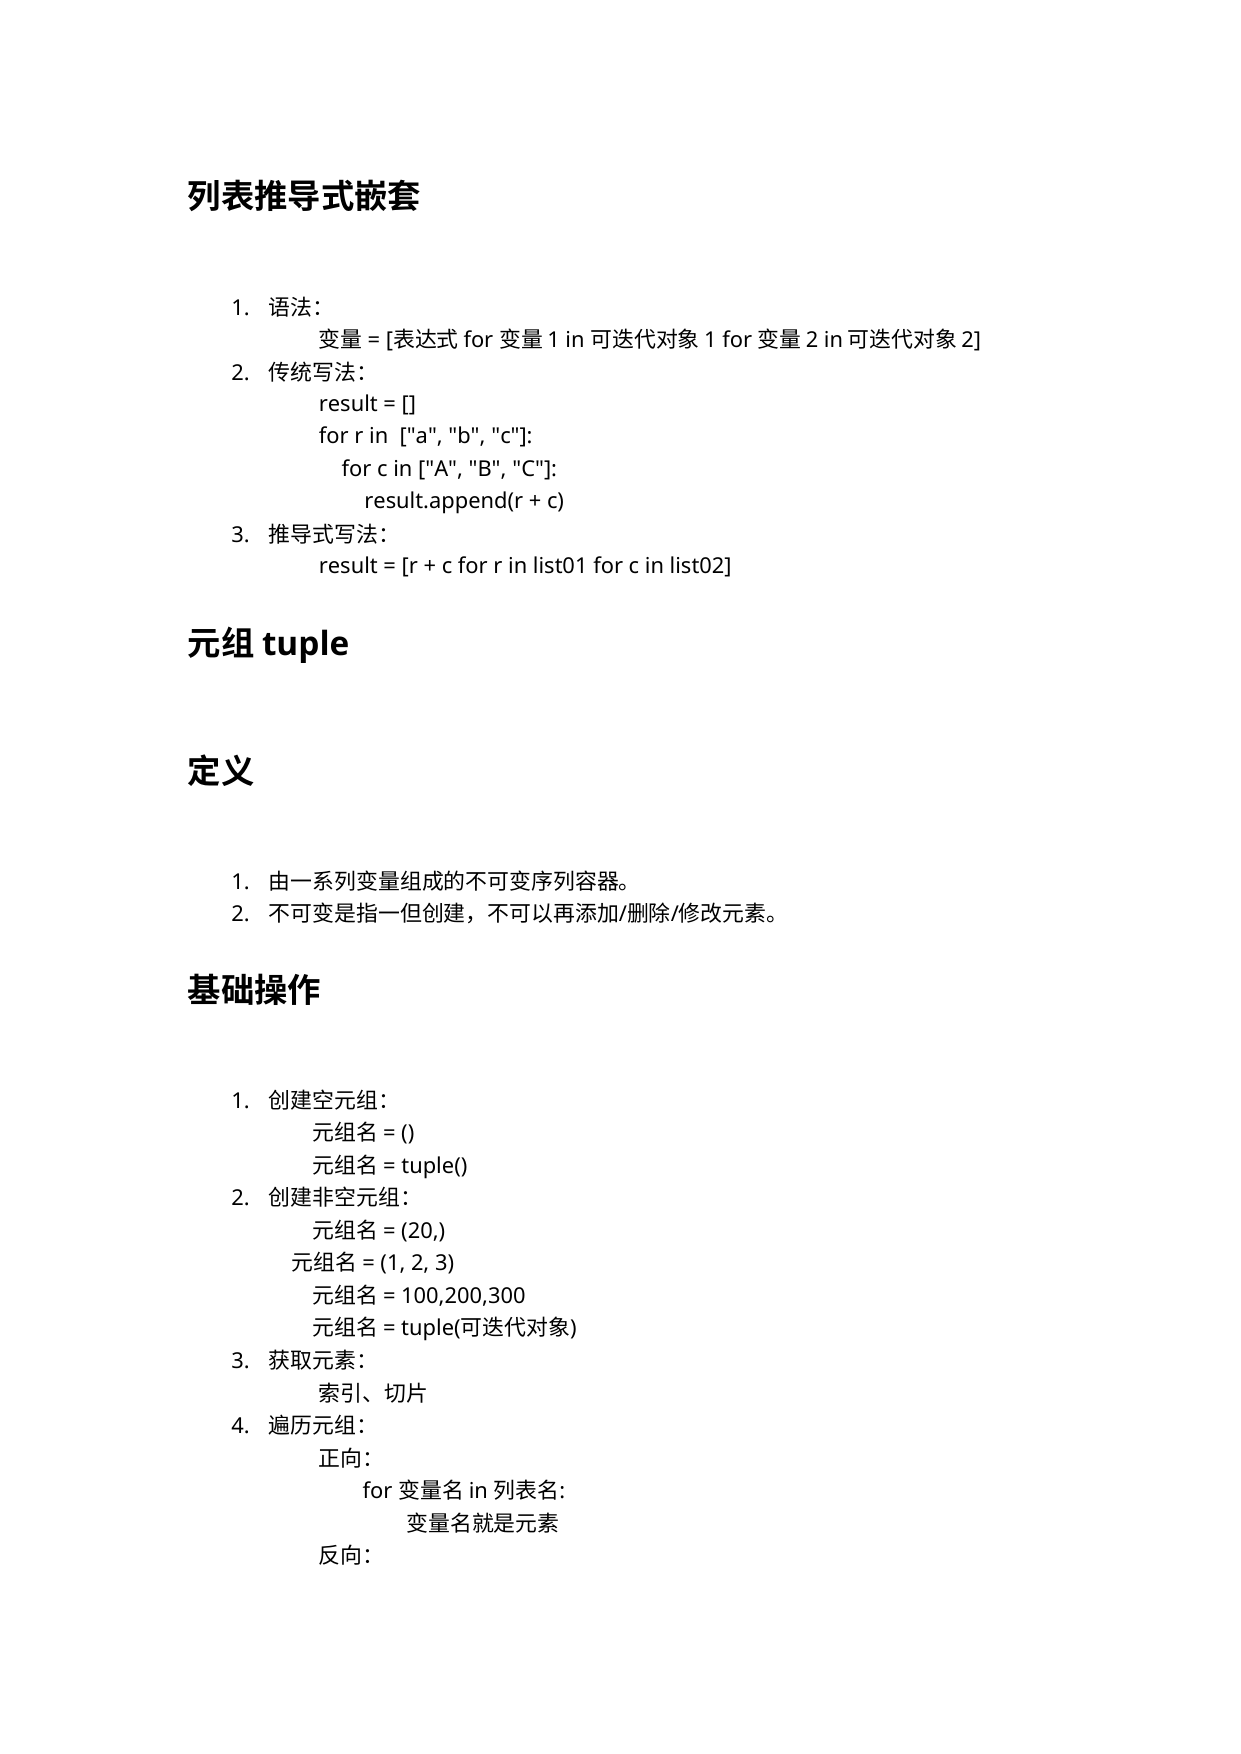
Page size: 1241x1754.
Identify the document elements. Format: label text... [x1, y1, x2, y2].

text 元组名 = tuple(可迭代对象) [269, 1310, 1053, 1343]
list 创建空元组： [231, 1083, 1053, 1115]
list 遍历元组： [231, 1408, 1053, 1440]
text 元组名 = (1, 2, 3) [225, 1245, 1053, 1278]
text result = [] [312, 387, 1053, 419]
list 不可变是指一但创建，不可以再添加/删除/修改元素。 [231, 896, 1053, 928]
text 元组名 = 100,200,300 [269, 1278, 1053, 1310]
text 变量 = [表达式 for 变量1 in 可迭代对象1 for 变量2 in可迭代对象2] [312, 322, 1053, 354]
subtitle 列表推导式嵌套 [187, 162, 1053, 227]
subtitle 定义 [187, 736, 1053, 801]
text 索引、切片 [275, 1375, 1053, 1408]
subtitle 基础操作 [187, 955, 1053, 1020]
text for r in ["a", "b", "c"]: [312, 419, 1053, 452]
list 创建非空元组： [231, 1180, 1053, 1213]
text 元组名 = tuple() [269, 1148, 1053, 1180]
list 获取元素： [231, 1343, 1053, 1375]
text 变量名就是元素 [275, 1505, 1053, 1538]
text 元组名 = () [269, 1115, 1053, 1148]
subtitle 元组 tuple [187, 609, 1053, 674]
list 语法： [231, 289, 1053, 322]
list 由一系列变量组成的不可变序列容器。 [231, 863, 1053, 896]
text for 变量名 in 列表名: [275, 1473, 1053, 1505]
list 传统写法： [231, 354, 1053, 387]
text 正向： [231, 1440, 1053, 1473]
text 反向： [231, 1538, 1053, 1570]
list 推导式写法： [231, 517, 1053, 549]
text 元组名 = (20,) [269, 1213, 1053, 1245]
text result = [r + c for r in list01 for c in list02] [312, 549, 1053, 582]
text for c in ["A", "B", "C"]: [312, 452, 1053, 484]
text result.append(r + c) [312, 484, 1053, 517]
